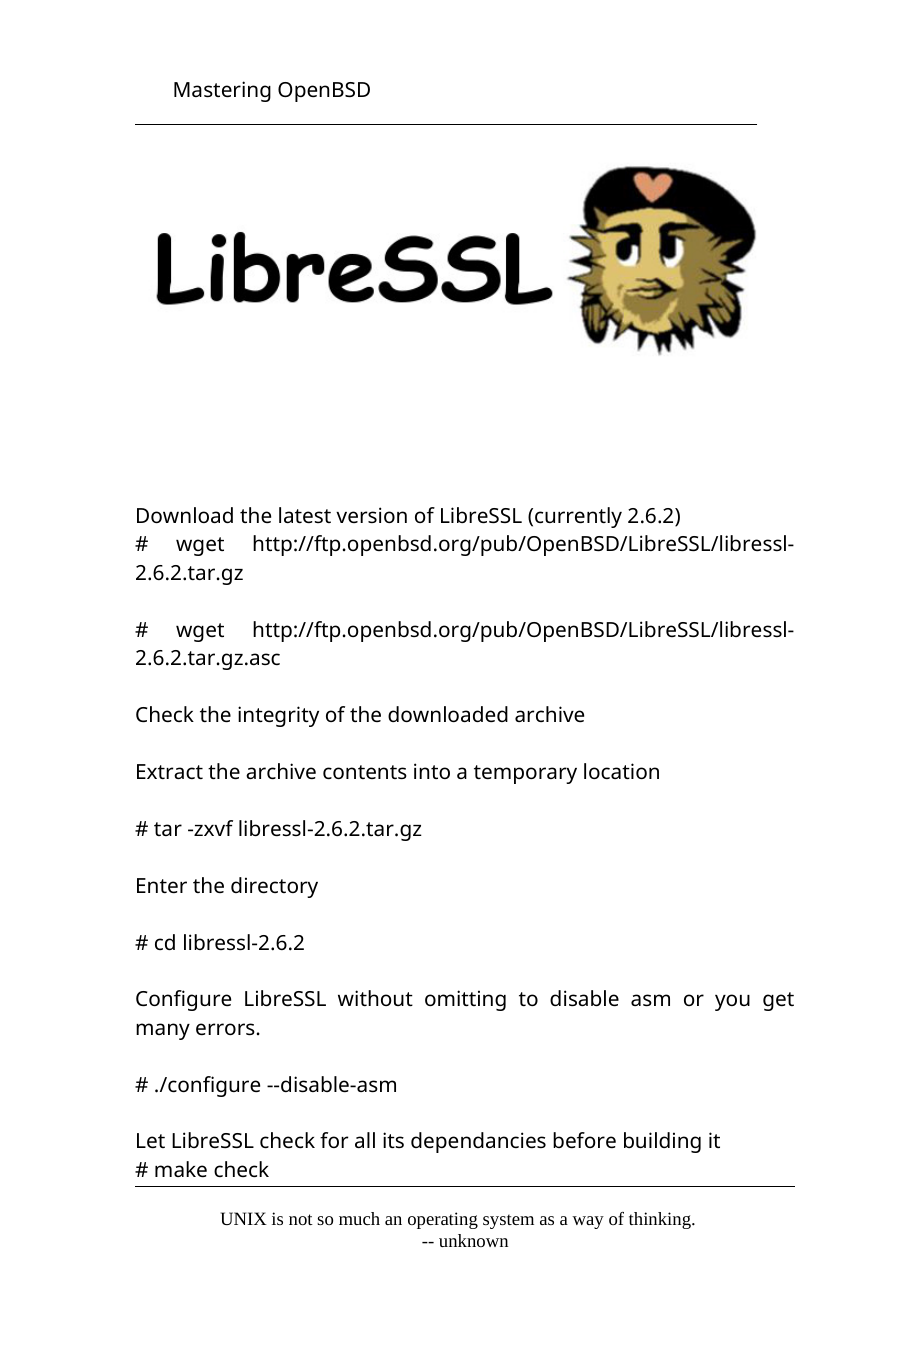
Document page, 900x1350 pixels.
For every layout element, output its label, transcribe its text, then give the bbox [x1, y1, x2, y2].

text Check the integrity of the downloaded archive [135, 700, 795, 728]
text Let LibreSSL check for all its dependancies before building it [135, 1127, 795, 1155]
text # make check [135, 1155, 795, 1183]
picture [105, 154, 765, 365]
text # tar -zxvf libressl-2.6.2.tar.gz [135, 814, 795, 842]
text Download the latest version of LibreSSL (currently 2.6.2) [135, 501, 795, 529]
text Configure LibreSSL without omitting to disable asm or you get many errors. [135, 984, 795, 1041]
text Extract the archive contents into a temporary location [135, 757, 795, 785]
text # ./configure --disable-asm [135, 1070, 795, 1098]
text Enter the directory [135, 871, 795, 899]
text # cd libressl-2.6.2 [135, 928, 795, 956]
text # wget http://ftp.openbsd.org/pub/OpenBSD/LibreSSL/libressl-2.6.2.tar.gz [135, 529, 795, 586]
text # wget http://ftp.openbsd.org/pub/OpenBSD/LibreSSL/libressl-2.6.2.tar.gz.asc [135, 615, 795, 672]
